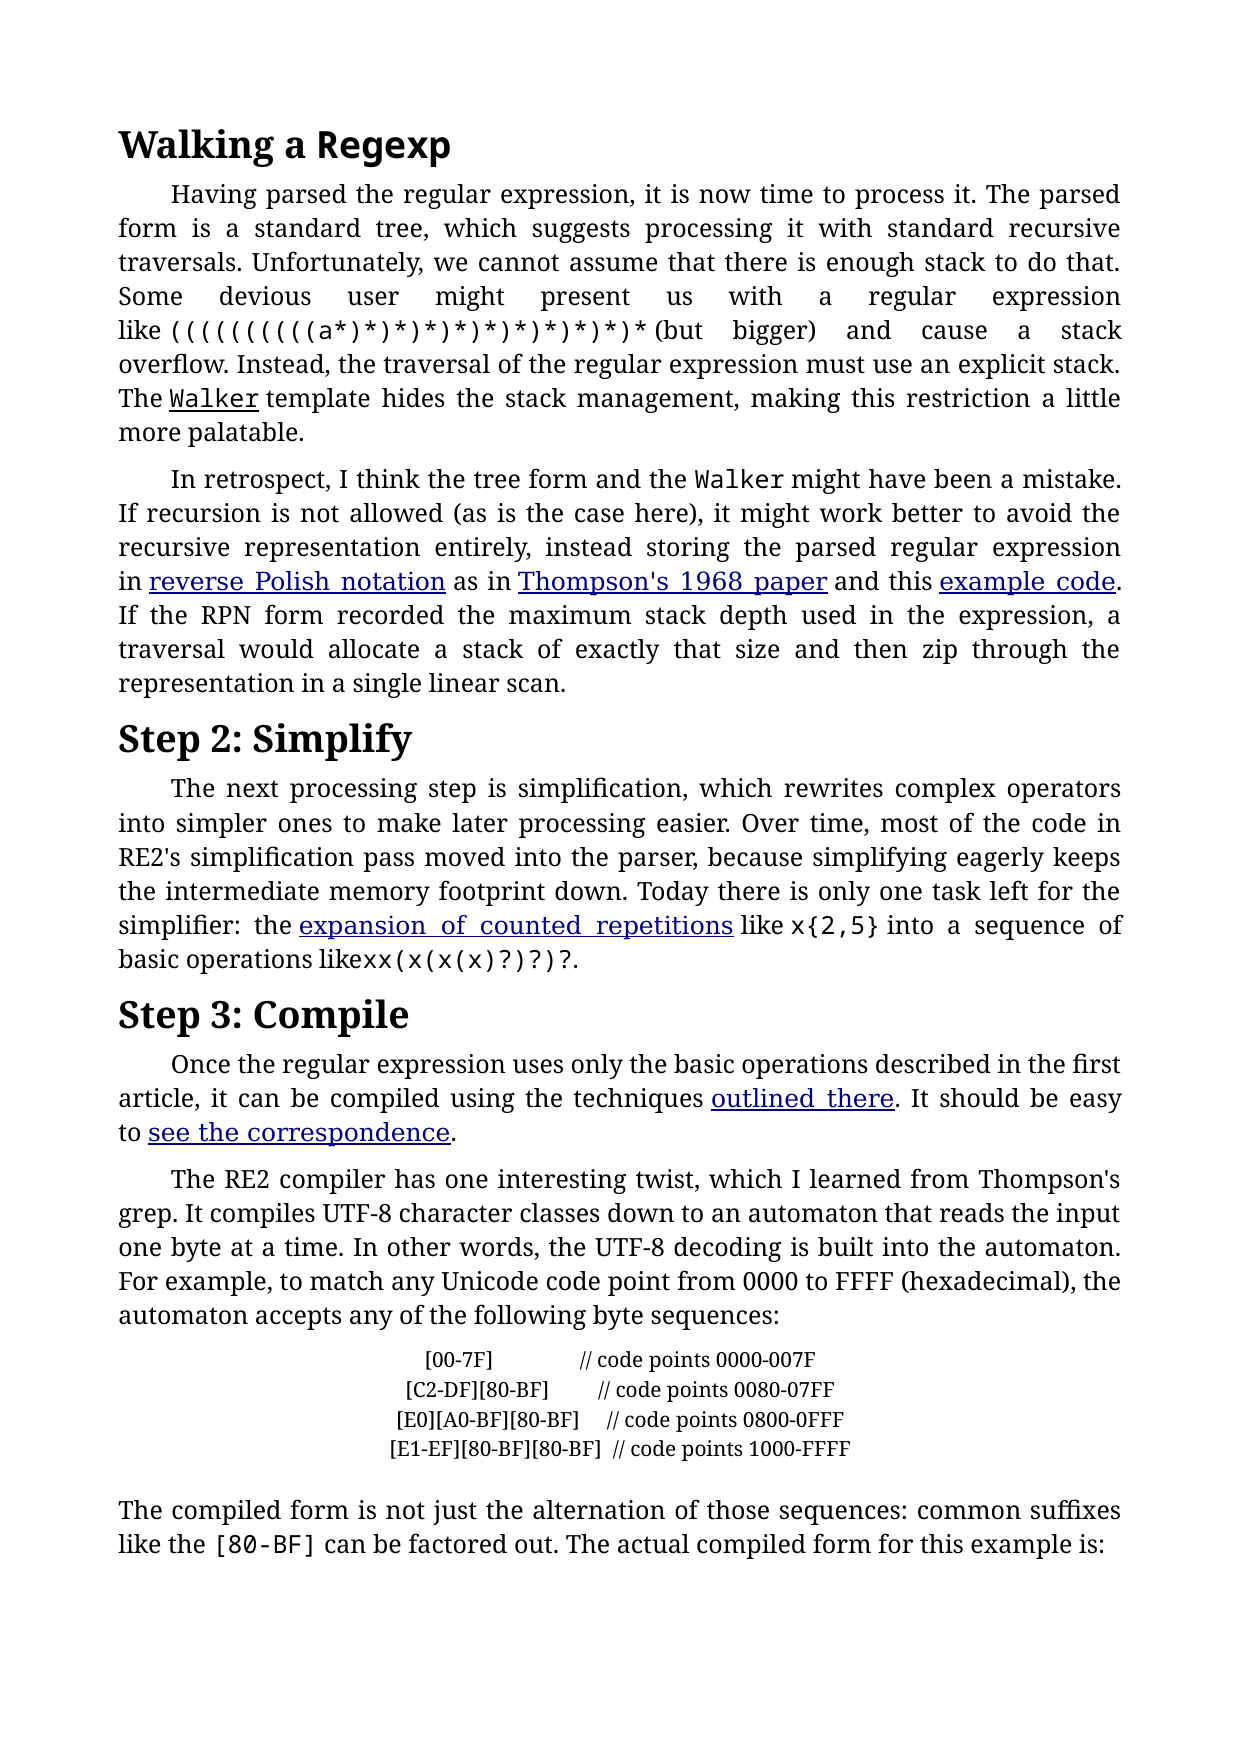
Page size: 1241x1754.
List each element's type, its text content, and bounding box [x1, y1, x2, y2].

subtitle Walking a Regexp [118, 118, 1122, 169]
text Once the regular expression uses only the basic operations described in the first article, it can be compiled using the techniques outlined there. It should be easy to see the correspondence. [118, 1047, 1122, 1149]
text [C2-DF][80-BF] // code points 0080-07FF [118, 1374, 1122, 1403]
text The next processing step is simplification, which rewrites complex operators into simpler ones to make later processing easier. Over time, most of the code in RE2's simplification pass moved into the parser, because simplifying eagerly keeps the intermediate memory footprint down. Today there is only one task left for the simplifier: the expansion of counted repetitions like x{2,5} into a sequence of basic operations likexx(x(x(x)?)?)?. [118, 771, 1122, 976]
subtitle Step 3: Compile [118, 988, 1122, 1039]
subtitle Step 2: Simplify [118, 713, 1122, 764]
text Having parsed the regular expression, it is now time to process it. The parsed form is a standard tree, which suggests processing it with standard recursive traversals. Unfortunately, we cannot assume that there is enough stack to do that. Some devious user might present us with a regular expression like ((((((((((a*)*)*)*)*)*)*)*)*)*)* (but bigger) and cause a stack overflow. Instead, the traversal of the regular expression must use an explicit stack. The Walker template hides the stack management, making this restriction a little more palatable. [118, 177, 1122, 449]
text The RE2 compiler has one interesting twist, which I learned from Thompson's grep. It compiles UTF-8 character classes down to an automaton that reads the input one byte at a time. In other words, the UTF-8 decoding is built into the automaton. For example, to match any Unicode code point from 0000 to FFFF (hexadecimal), the automaton accepts any of the following byte sequences: [118, 1161, 1122, 1332]
text In retrospect, I think the tree form and the Walker might have been a mistake. If recursion is not allowed (as is the case here), it might work better to avoid the recursive representation entirely, instead storing the parsed regular expression in reverse Polish notation as in Thompson's 1968 paper and this example code. If the RPN form recorded the maximum stack depth used in the expression, a traversal would allocate a stack of exactly that size and then zip through the representation in a single linear scan. [118, 462, 1122, 700]
text [E1-EF][80-BF][80-BF] // code points 1000-FFFF [118, 1433, 1122, 1463]
text [E0][A0-BF][80-BF] // code points 0800-0FFF [118, 1403, 1122, 1433]
text [00-7F] // code points 0000-007F [118, 1344, 1122, 1374]
text The compiled form is not just the alternation of those sequences: common suffixes like the [80-BF] can be factored out. The actual compiled form for this example is: [118, 1492, 1122, 1560]
